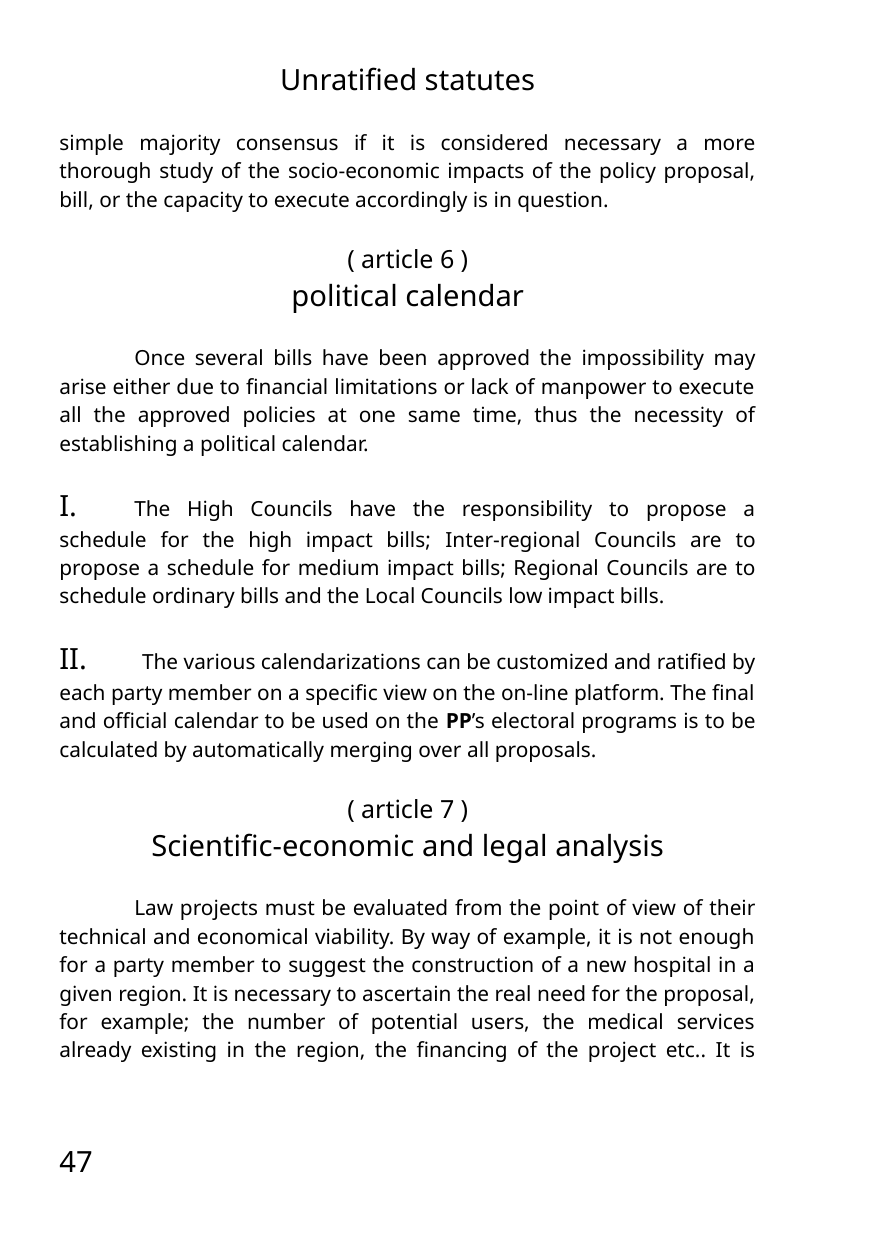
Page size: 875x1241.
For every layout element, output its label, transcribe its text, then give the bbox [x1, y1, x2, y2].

text II. The various calendarizations can be customized and ratified by each party member on a specific view on the on-line platform. The final and official calendar to be used on the PP’s electoral programs is to be calculated by automatically merging over all proposals. [59, 638, 756, 763]
text Scientific-economic and legal analysis [59, 826, 756, 865]
text I. The High Councils have the responsibility to propose a schedule for the high impact bills; Inter-regional Councils are to propose a schedule for medium impact bills; Regional Councils are to schedule ordinary bills and the Local Councils low impact bills. [59, 485, 756, 610]
text simple majority consensus if it is considered necessary a more thorough study of the socio-economic impacts of the policy proposal, bill, or the capacity to execute accordingly is in question. [59, 128, 756, 213]
text Law projects must be evaluated from the point of view of their technical and economical viability. By way of example, it is not enough for a party member to suggest the construction of a new hospital in a given region. It is necessary to ascertain the real need for the proposal, for example; the number of potential users, the medical services already existing in the region, the financing of the project etc.. It is [59, 893, 756, 1064]
text Once several bills have been approved the impossibility may arise either due to financial limitations or lack of manpower to execute all the approved policies at one same time, thus the necessity of establishing a political calendar. [59, 343, 756, 457]
text ( article 7 ) [59, 792, 756, 826]
text ( article 6 ) [59, 242, 756, 276]
text political calendar [59, 276, 756, 315]
